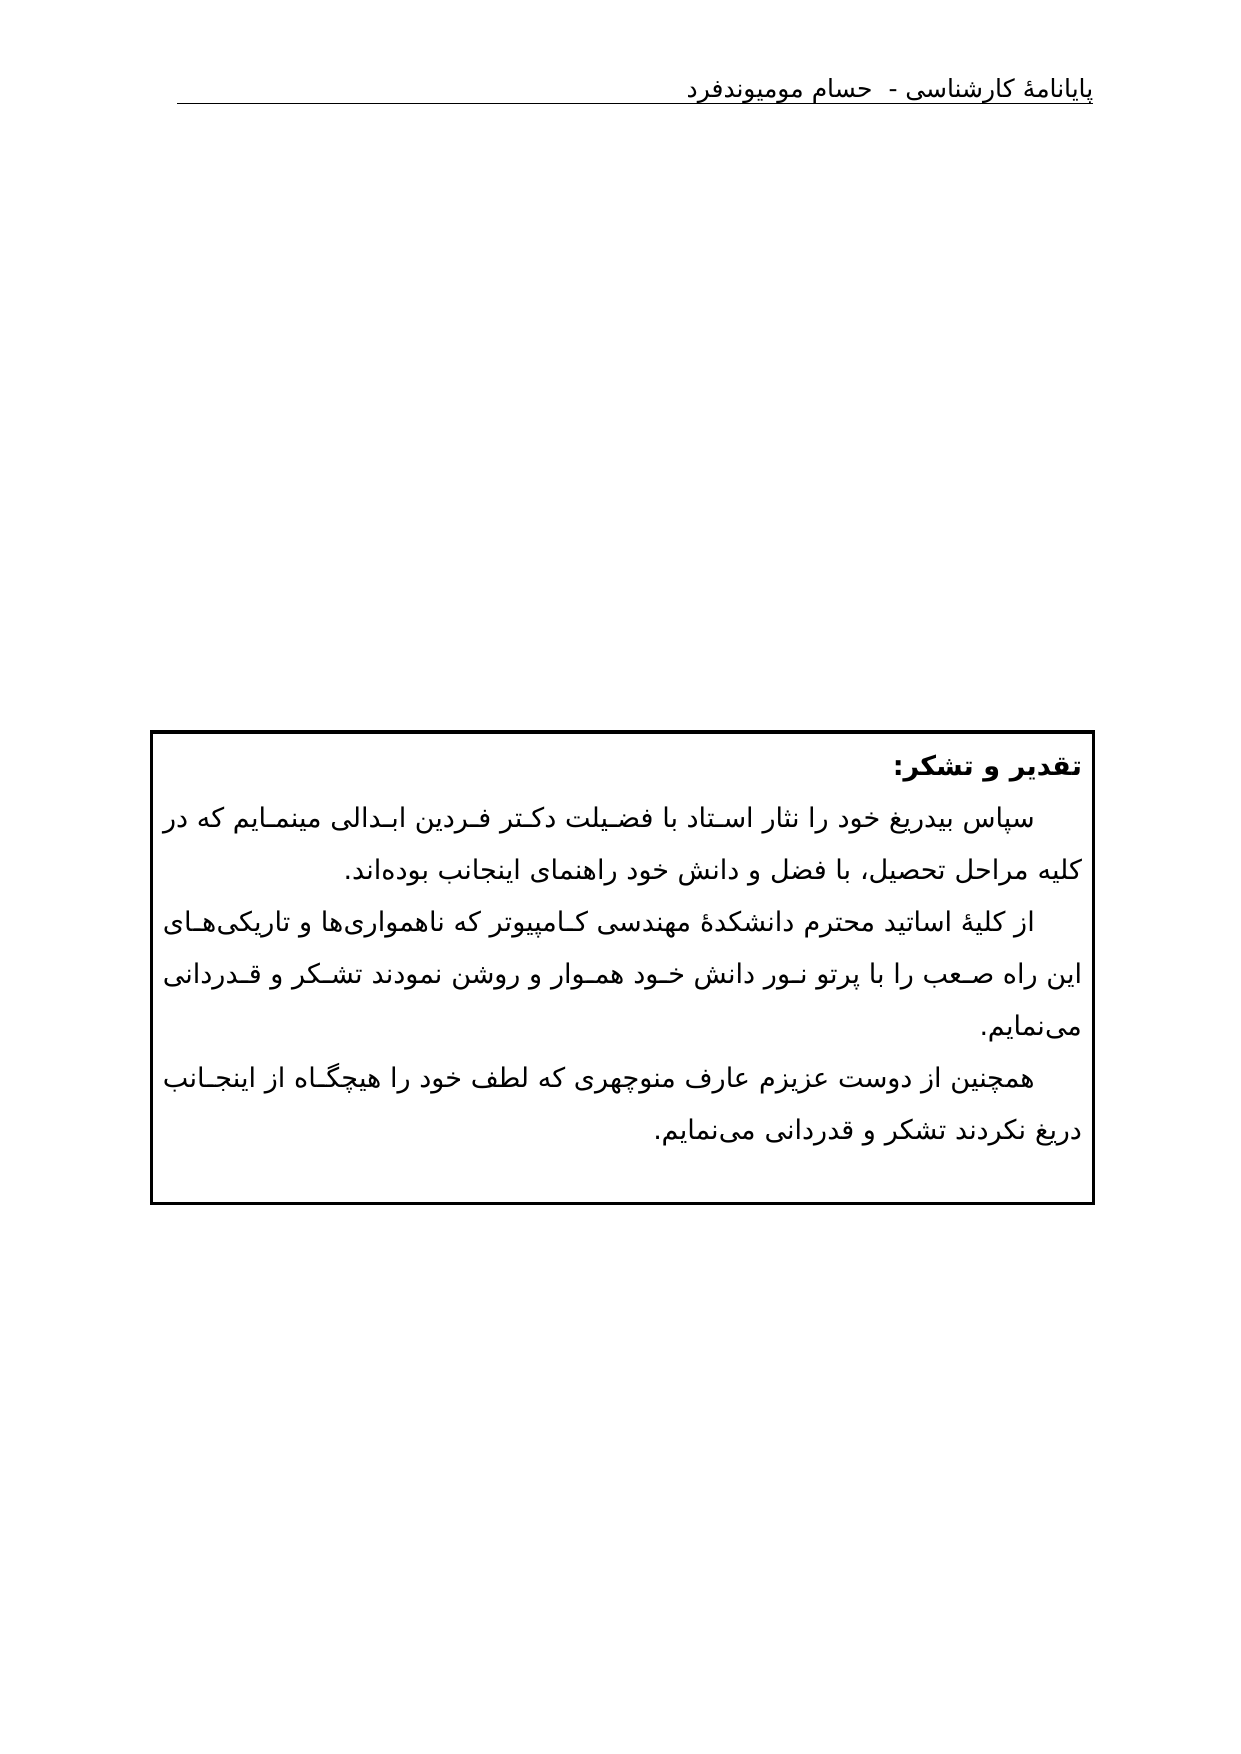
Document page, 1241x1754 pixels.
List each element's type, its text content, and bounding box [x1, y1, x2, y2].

table_header تقدیر و تشکر: سپاس بیدریغ خود را نثار استاد با فضیلت دکتر فردین ابدالی مینمایم که در کلیه مراحل تحصیل، با فضل و دانش خود راهنمای اینجانب بوده‌اند. از کلیۀ اساتید محترم دانشکدۀ مهندسی کامپیوتر که ناهمواری‌ها و تاریکی‌های این راه صعب را با پرتو نور دانش خود هموار و روشن نمودند تشکر و قدردانی می‌نمایم. همچنین از دوست عزیزم عارف منوچهری که لطف خود را هیچگاه از اینجانب دریغ نکردند تشکر و قدردانی می‌نمایم. [153, 734, 1092, 1202]
